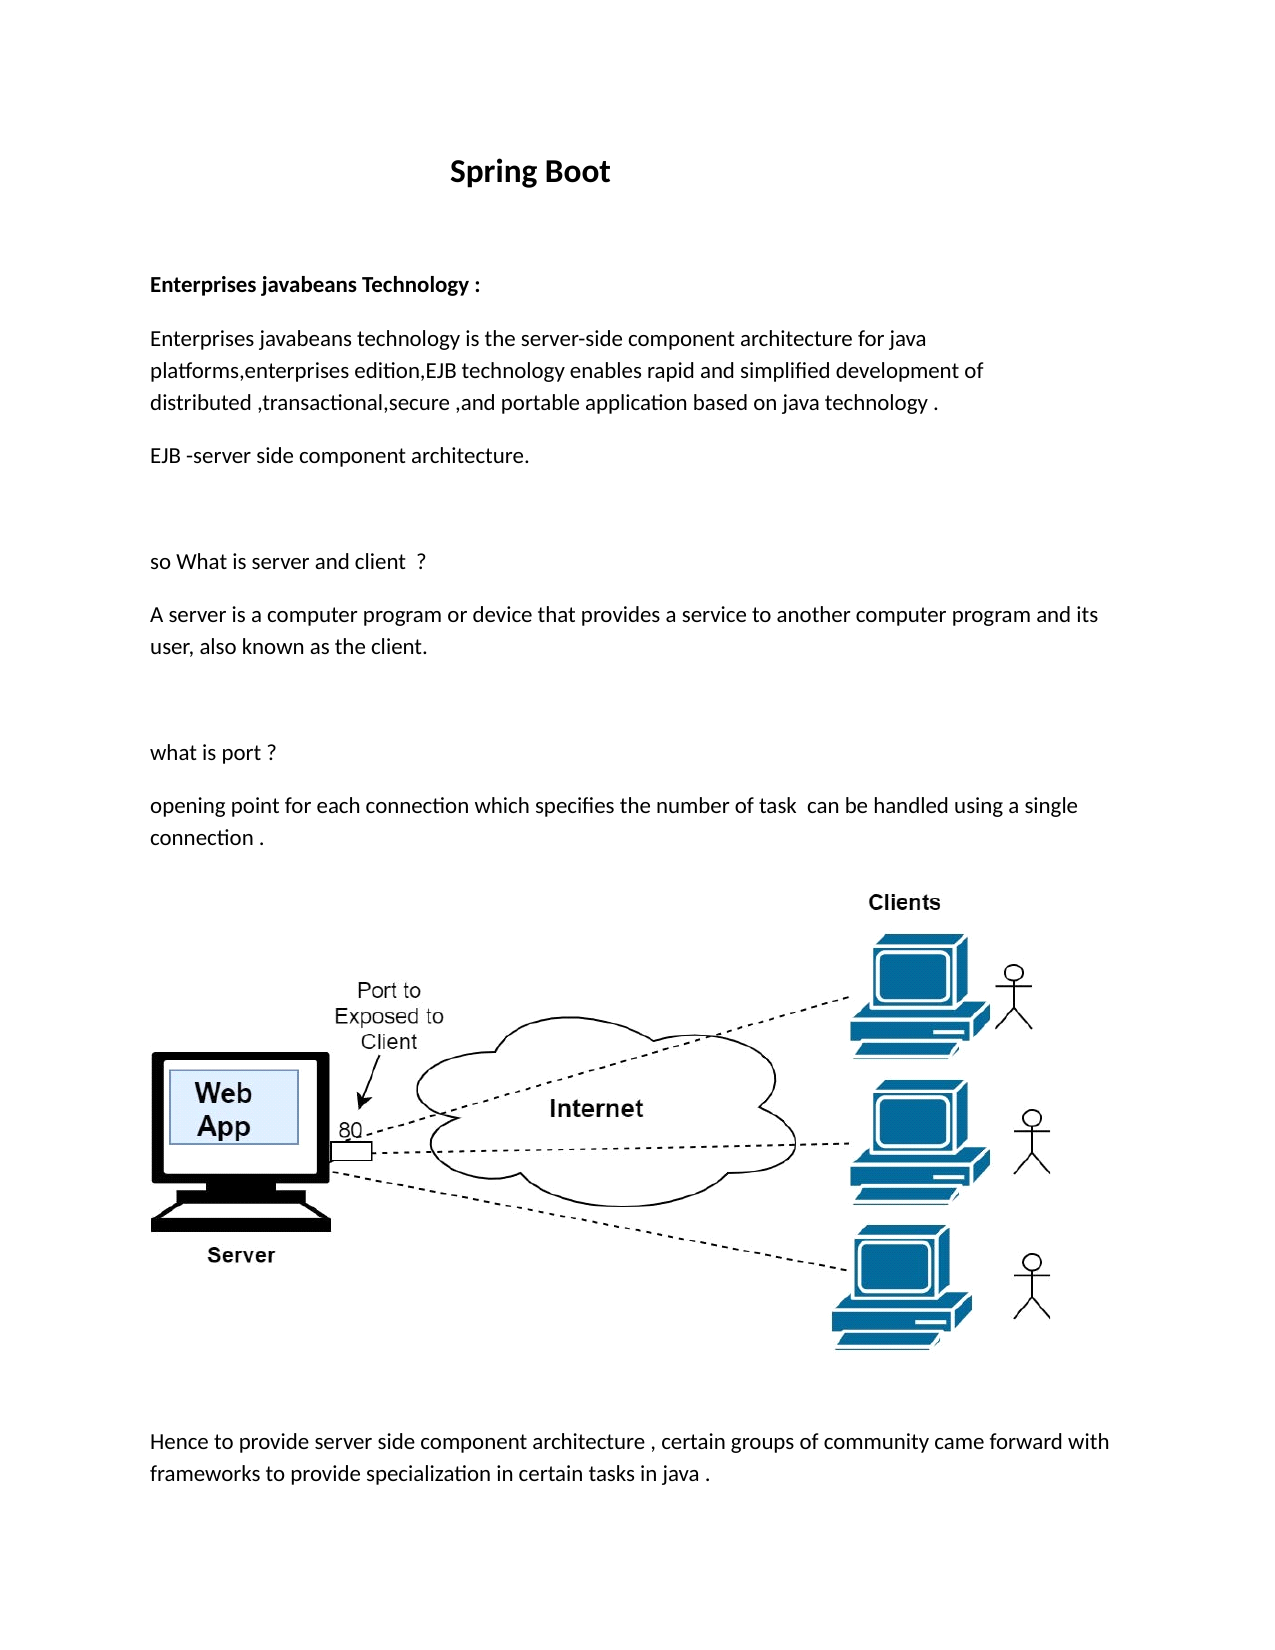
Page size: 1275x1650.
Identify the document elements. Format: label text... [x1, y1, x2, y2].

text opening point for each connection which specifies the number of task can be handled using a single connection . [150, 791, 1125, 852]
text so What is server and client ? [150, 547, 1125, 575]
text Enterprises javabeans technology is the server-side component architecture for java platforms,enterprises edition,EJB technology enables rapid and simplified development of distributed ,transactional,secure ,and portable application based on java technology . [150, 324, 1125, 416]
text Enterprises javabeans Technology : [150, 271, 1125, 299]
text Hence to provide server side component architecture , certain groups of community came forward with frameworks to provide specialization in certain tasks in java . [150, 1427, 1125, 1487]
text what is port ? [150, 738, 1125, 766]
text EJB -server side component architecture. [150, 441, 1125, 469]
text A server is a computer program or device that provides a service to another computer program and its user, also known as the client. [150, 600, 1125, 660]
text Spring Boot [150, 150, 1125, 191]
